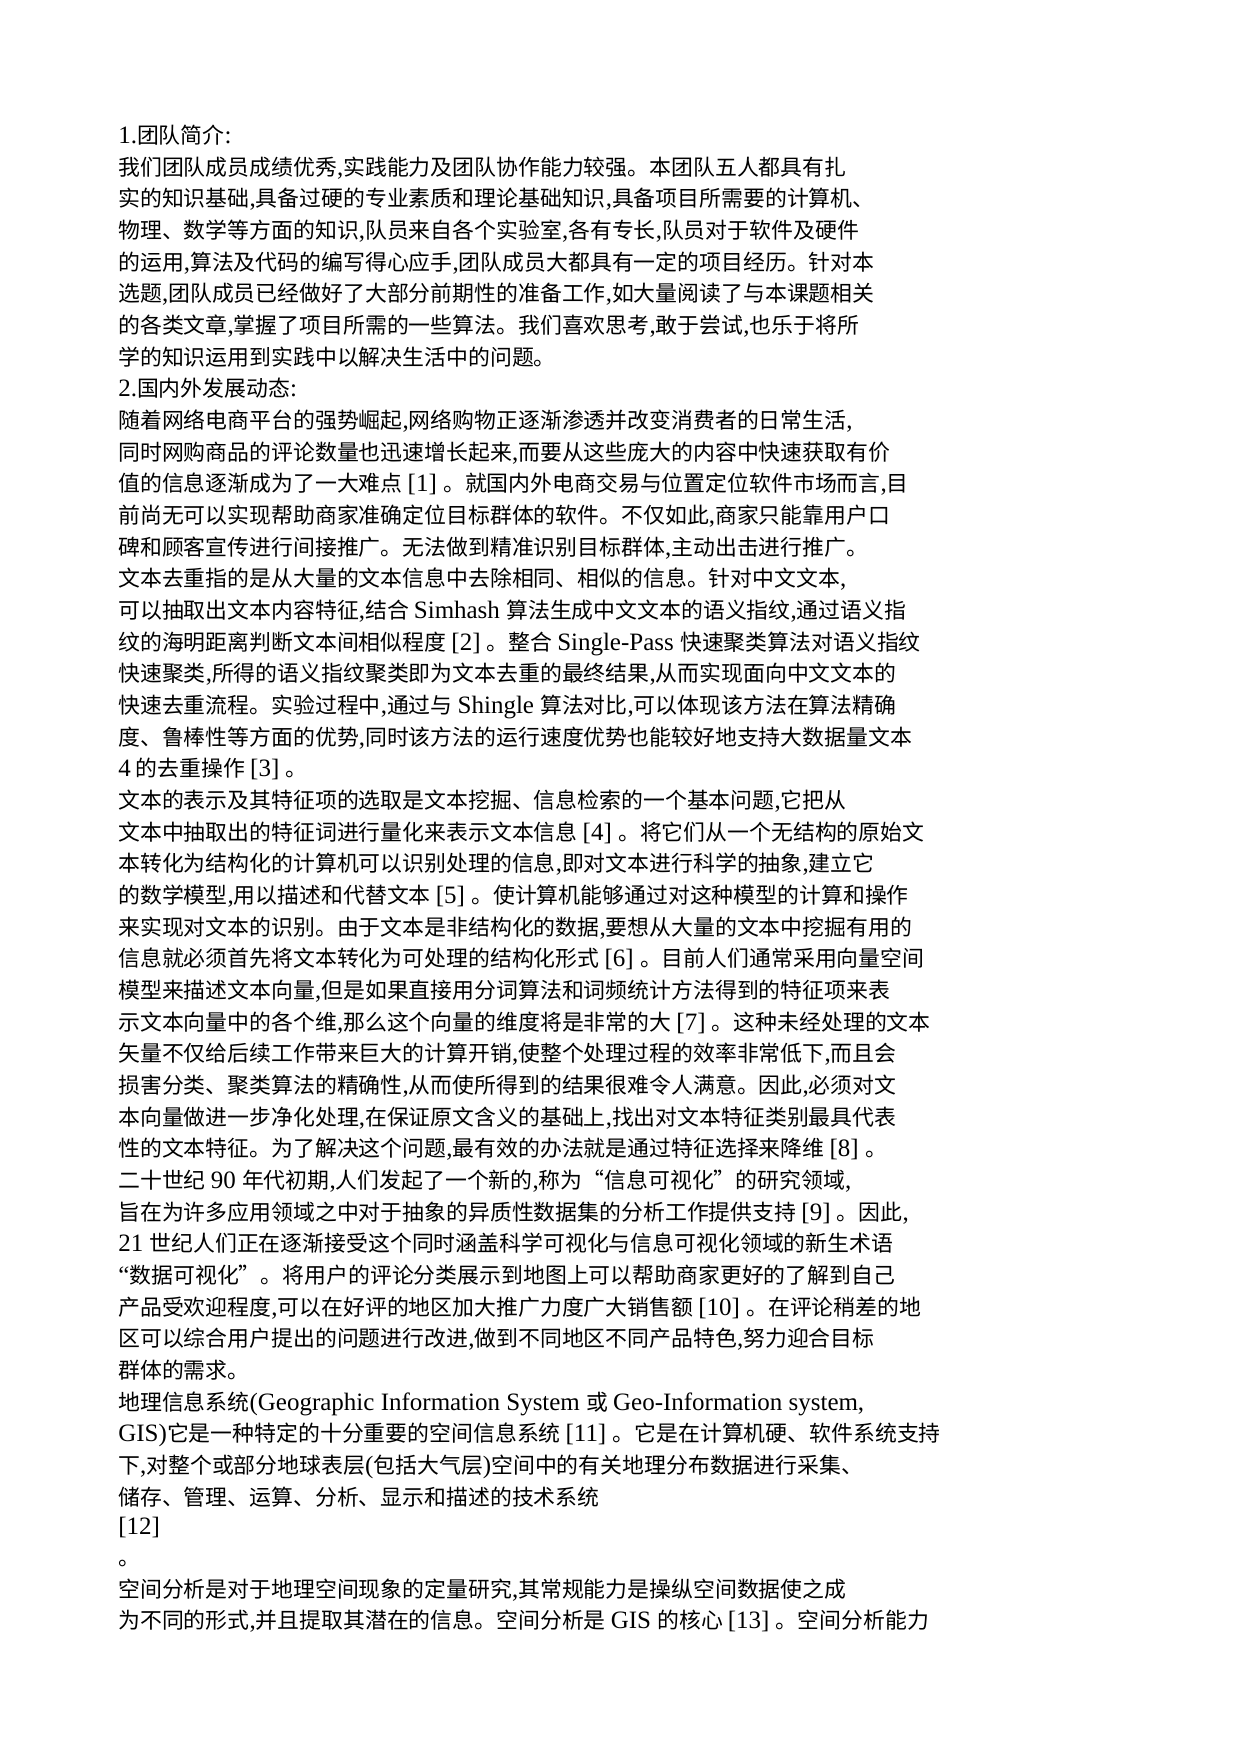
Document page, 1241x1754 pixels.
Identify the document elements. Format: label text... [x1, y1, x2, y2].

text 二十世纪 90 年代初期,人们发起了一个新的,称为“信息可视化”的研究领域, [118, 1163, 1122, 1195]
text 损害分类、聚类算法的精确性,从而使所得到的结果很难令人满意。因此,必须对文 [118, 1068, 1122, 1100]
text 文本的表示及其特征项的选取是文本挖掘、信息检索的一个基本问题,它把从 [118, 783, 1122, 815]
text 本向量做进一步净化处理,在保证原文含义的基础上,找出对文本特征类别最具代表 [118, 1100, 1122, 1131]
text 产品受欢迎程度,可以在好评的地区加大推广力度广大销售额 [10] 。在评论稍差的地 [118, 1290, 1122, 1321]
text 度、鲁棒性等方面的优势,同时该方法的运行速度优势也能较好地支持大数据量文本 [118, 720, 1122, 751]
text 物理、数学等方面的知识,队员来自各个实验室,各有专长,队员对于软件及硬件 [118, 213, 1122, 245]
text 下,对整个或部分地球表层(包括大气层)空间中的有关地理分布数据进行采集、 [118, 1448, 1122, 1480]
text 群体的需求。 [118, 1353, 1122, 1385]
text 储存、管理、运算、分析、显示和描述的技术系统 [118, 1480, 1122, 1511]
text GIS)它是一种特定的十分重要的空间信息系统 [11] 。它是在计算机硬、软件系统支持 [118, 1416, 1122, 1448]
text 碑和顾客宣传进行间接推广。无法做到精准识别目标群体,主动出击进行推广。 [118, 530, 1122, 561]
text “数据可视化”。将用户的评论分类展示到地图上可以帮助商家更好的了解到自己 [118, 1258, 1122, 1290]
text 旨在为许多应用领域之中对于抽象的异质性数据集的分析工作提供支持 [9] 。因此, [118, 1195, 1122, 1226]
text 的运用,算法及代码的编写得心应手,团队成员大都具有一定的项目经历。针对本 [118, 245, 1122, 276]
text 实的知识基础,具备过硬的专业素质和理论基础知识,具备项目所需要的计算机、 [118, 181, 1122, 213]
text [12] [118, 1511, 1122, 1540]
text 的各类文章,掌握了项目所需的一些算法。我们喜欢思考,敢于尝试,也乐于将所 [118, 308, 1122, 340]
text 为不同的形式,并且提取其潜在的信息。空间分析是 GIS 的核心 [13] 。空间分析能力 [118, 1603, 1122, 1635]
text 矢量不仅给后续工作带来巨大的计算开销,使整个处理过程的效率非常低下,而且会 [118, 1036, 1122, 1068]
text 学的知识运用到实践中以解决生活中的问题。 [118, 340, 1122, 371]
text 示文本向量中的各个维,那么这个向量的维度将是非常的大 [7] 。这种未经处理的文本 [118, 1005, 1122, 1036]
text 的数学模型,用以描述和代替文本 [5] 。使计算机能够通过对这种模型的计算和操作 [118, 878, 1122, 910]
text 性的文本特征。为了解决这个问题,最有效的办法就是通过特征选择来降维 [8] 。 [118, 1131, 1122, 1163]
text 文本中抽取出的特征词进行量化来表示文本信息 [4] 。将它们从一个无结构的原始文 [118, 815, 1122, 846]
text 空间分析是对于地理空间现象的定量研究,其常规能力是操纵空间数据使之成 [118, 1572, 1122, 1603]
text 1.团队简介: [118, 118, 1122, 150]
text 模型来描述文本向量,但是如果直接用分词算法和词频统计方法得到的特征项来表 [118, 973, 1122, 1005]
text 区可以综合用户提出的问题进行改进,做到不同地区不同产品特色,努力迎合目标 [118, 1321, 1122, 1353]
text 可以抽取出文本内容特征,结合 Simhash 算法生成中文文本的语义指纹,通过语义指 [118, 593, 1122, 625]
text 。 [118, 1540, 1122, 1572]
text 2.国内外发展动态: [118, 371, 1122, 403]
text 信息就必须首先将文本转化为可处理的结构化形式 [6] 。目前人们通常采用向量空间 [118, 941, 1122, 973]
text 选题,团队成员已经做好了大部分前期性的准备工作,如大量阅读了与本课题相关 [118, 276, 1122, 308]
text 我们团队成员成绩优秀,实践能力及团队协作能力较强。本团队五人都具有扎 [118, 150, 1122, 181]
text 本转化为结构化的计算机可以识别处理的信息,即对文本进行科学的抽象,建立它 [118, 846, 1122, 878]
text 来实现对文本的识别。由于文本是非结构化的数据,要想从大量的文本中挖掘有用的 [118, 910, 1122, 941]
text 文本去重指的是从大量的文本信息中去除相同、相似的信息。针对中文文本, [118, 561, 1122, 593]
text 前尚无可以实现帮助商家准确定位目标群体的软件。不仅如此,商家只能靠用户口 [118, 498, 1122, 530]
text 同时网购商品的评论数量也迅速增长起来,而要从这些庞大的内容中快速获取有价 [118, 435, 1122, 466]
text 值的信息逐渐成为了一大难点 [1] 。就国内外电商交易与位置定位软件市场而言,目 [118, 466, 1122, 498]
text 快速去重流程。实验过程中,通过与 Shingle 算法对比,可以体现该方法在算法精确 [118, 688, 1122, 720]
text 纹的海明距离判断文本间相似程度 [2] 。整合 Single-Pass 快速聚类算法对语义指纹 [118, 625, 1122, 656]
text 快速聚类,所得的语义指纹聚类即为文本去重的最终结果,从而实现面向中文文本的 [118, 656, 1122, 688]
text 随着网络电商平台的强势崛起,网络购物正逐渐渗透并改变消费者的日常生活, [118, 403, 1122, 435]
text 21 世纪人们正在逐渐接受这个同时涵盖科学可视化与信息可视化领域的新生术语 [118, 1226, 1122, 1258]
text 4的去重操作 [3] 。 [118, 751, 1122, 783]
text 地理信息系统(Geographic Information System 或 Geo-Information system, [118, 1385, 1122, 1416]
